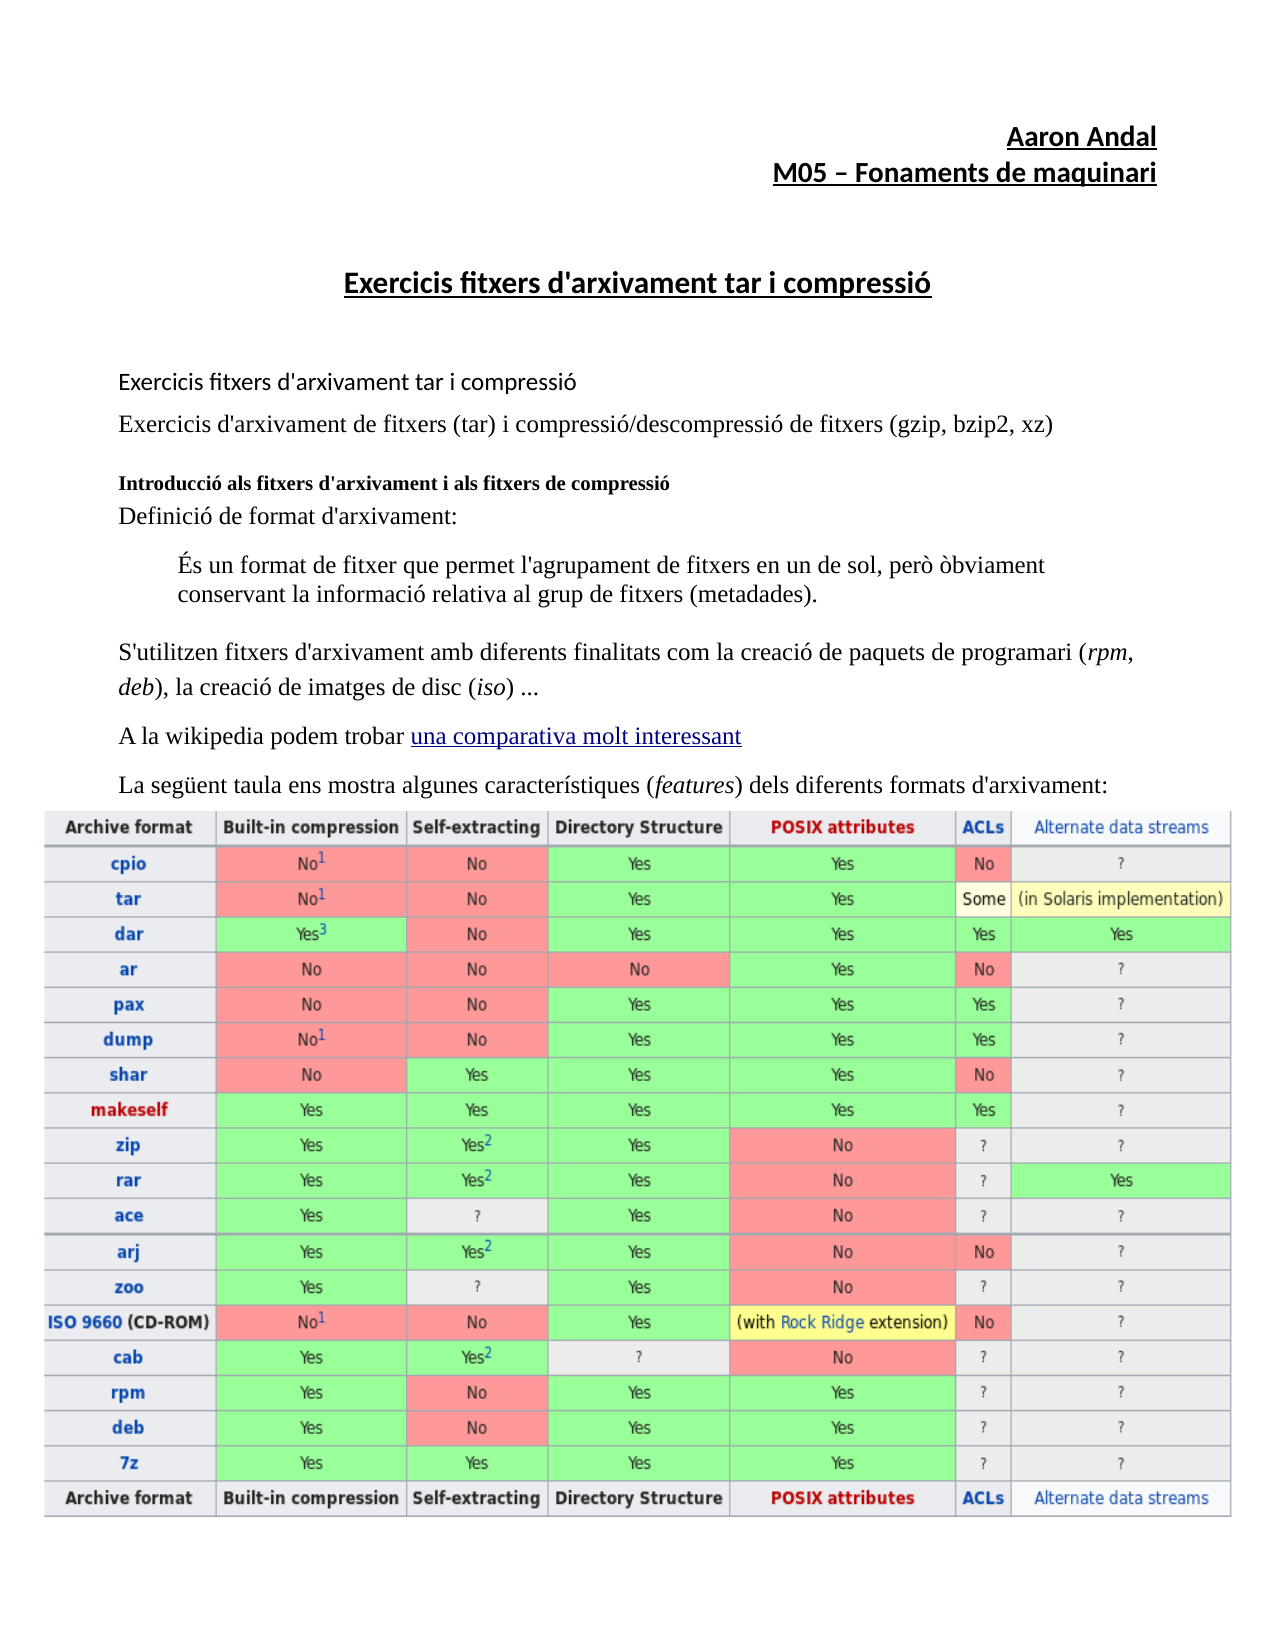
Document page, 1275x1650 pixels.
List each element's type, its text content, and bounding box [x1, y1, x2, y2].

text La següent taula ens mostra algunes característiques (features) dels diferents formats d'arxivament: [118, 770, 1157, 799]
text És un format de fitxer que permet l'agrupament de fitxers en un de sol, però òbviament conservant la informació relativa al grup de fitxers (metadades). [177, 551, 1098, 608]
subtitle Introducció als fitxers d'arxivament i als fitxers de compressió [118, 471, 1157, 495]
text S'utilitzen fitxers d'arxivament amb diferents finalitats com la creació de paquets de programari (rpm, deb), la creació de imatges de disc (iso) ... [118, 637, 1157, 701]
text Exercicis d'arxivament de fitxers (tar) i compressió/descompressió de fitxers (gzip, bzip2, xz) [118, 409, 1157, 438]
text A la wikipedia podem trobar una comparativa molt interessant [118, 721, 1157, 750]
text Aaron Andal [118, 118, 1157, 154]
picture [44, 811, 1233, 1517]
text M05 – Fonaments de maquinari [118, 154, 1157, 189]
subtitle Exercicis fitxers d'arxivament tar i compressió [118, 367, 1157, 397]
subtitle Exercicis fitxers d'arxivament tar i compressió [118, 263, 1157, 301]
text Definició de format d'arxivament: [118, 501, 1157, 530]
